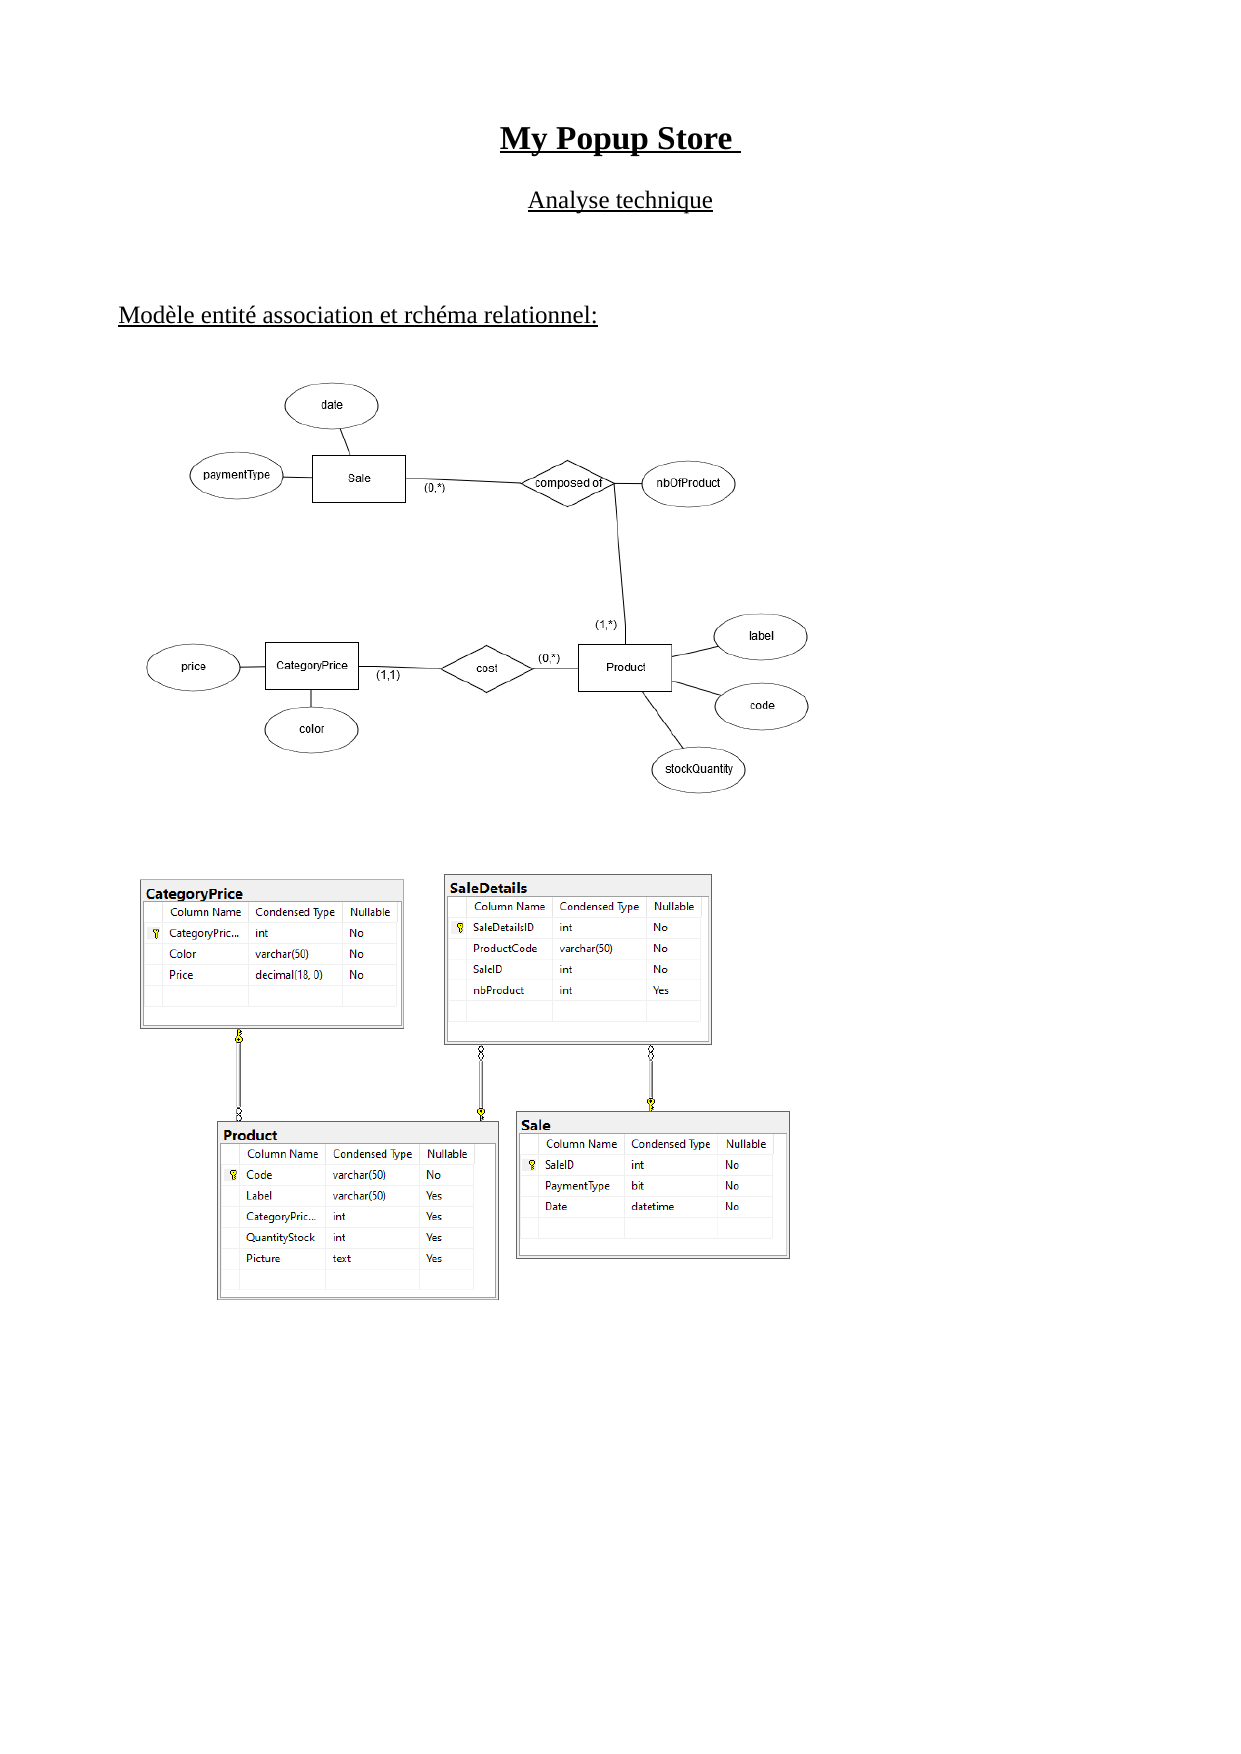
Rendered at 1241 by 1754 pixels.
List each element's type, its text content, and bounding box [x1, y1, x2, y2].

picture [121, 357, 832, 817]
picture [128, 851, 836, 1340]
text Analyse technique [118, 185, 1122, 214]
text My Popup Store [118, 118, 1122, 156]
text Modèle entité association et rchéma relationnel: [118, 300, 1122, 329]
